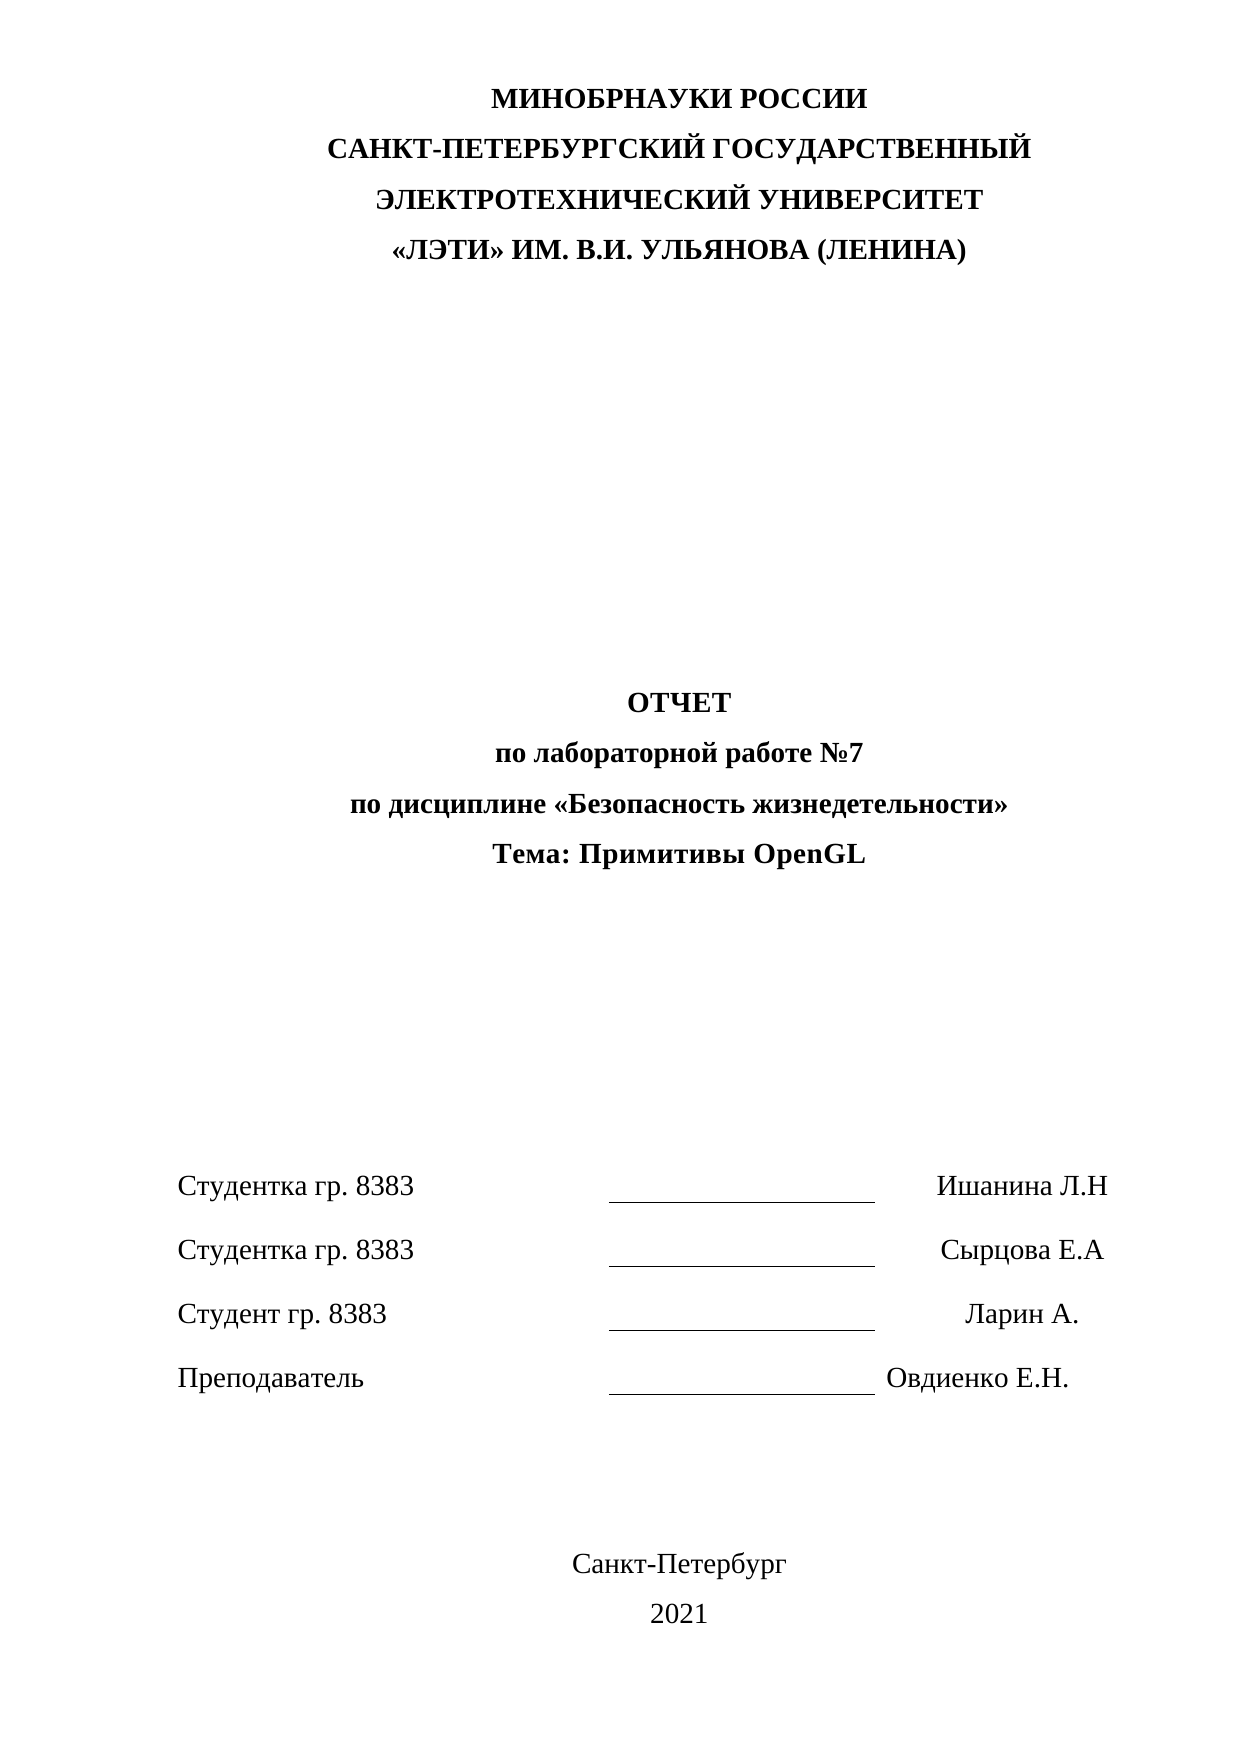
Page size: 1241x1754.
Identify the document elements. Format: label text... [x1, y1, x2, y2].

text Санкт-Петербургский государственный [177, 132, 1181, 165]
table_cell Студентка гр. 8383 [166, 1202, 609, 1266]
text МИНОБРНАУКИ РОССИИ [177, 81, 1181, 115]
table_cell [609, 1203, 875, 1266]
text «ЛЭТИ» им. В.И. Ульянова (Ленина) [177, 232, 1181, 266]
text по лабораторной работе №7 [177, 735, 1181, 769]
text по дисциплине «Безопасность жизнедетельности» [177, 786, 1181, 819]
table_header Ишанина Л.Н [875, 1138, 1170, 1202]
text 2021 [177, 1596, 1181, 1629]
text Санкт-Петербург [177, 1546, 1181, 1579]
text отчет [177, 685, 1181, 719]
table_cell [609, 1331, 875, 1394]
text электротехнический университет [177, 182, 1181, 216]
table_cell Студент гр. 8383 [166, 1266, 609, 1330]
table_cell Преподаватель [166, 1330, 609, 1394]
table_cell Овдиенко Е.Н. [875, 1330, 1170, 1394]
table_cell Ларин А. [875, 1266, 1170, 1330]
table_header [609, 1138, 875, 1202]
text Тема: Примитивы OpenGL [177, 836, 1181, 869]
table_cell [609, 1267, 875, 1330]
table_cell Сырцова Е.А [875, 1202, 1170, 1266]
table_header Студентка гр. 8383 [166, 1138, 609, 1202]
